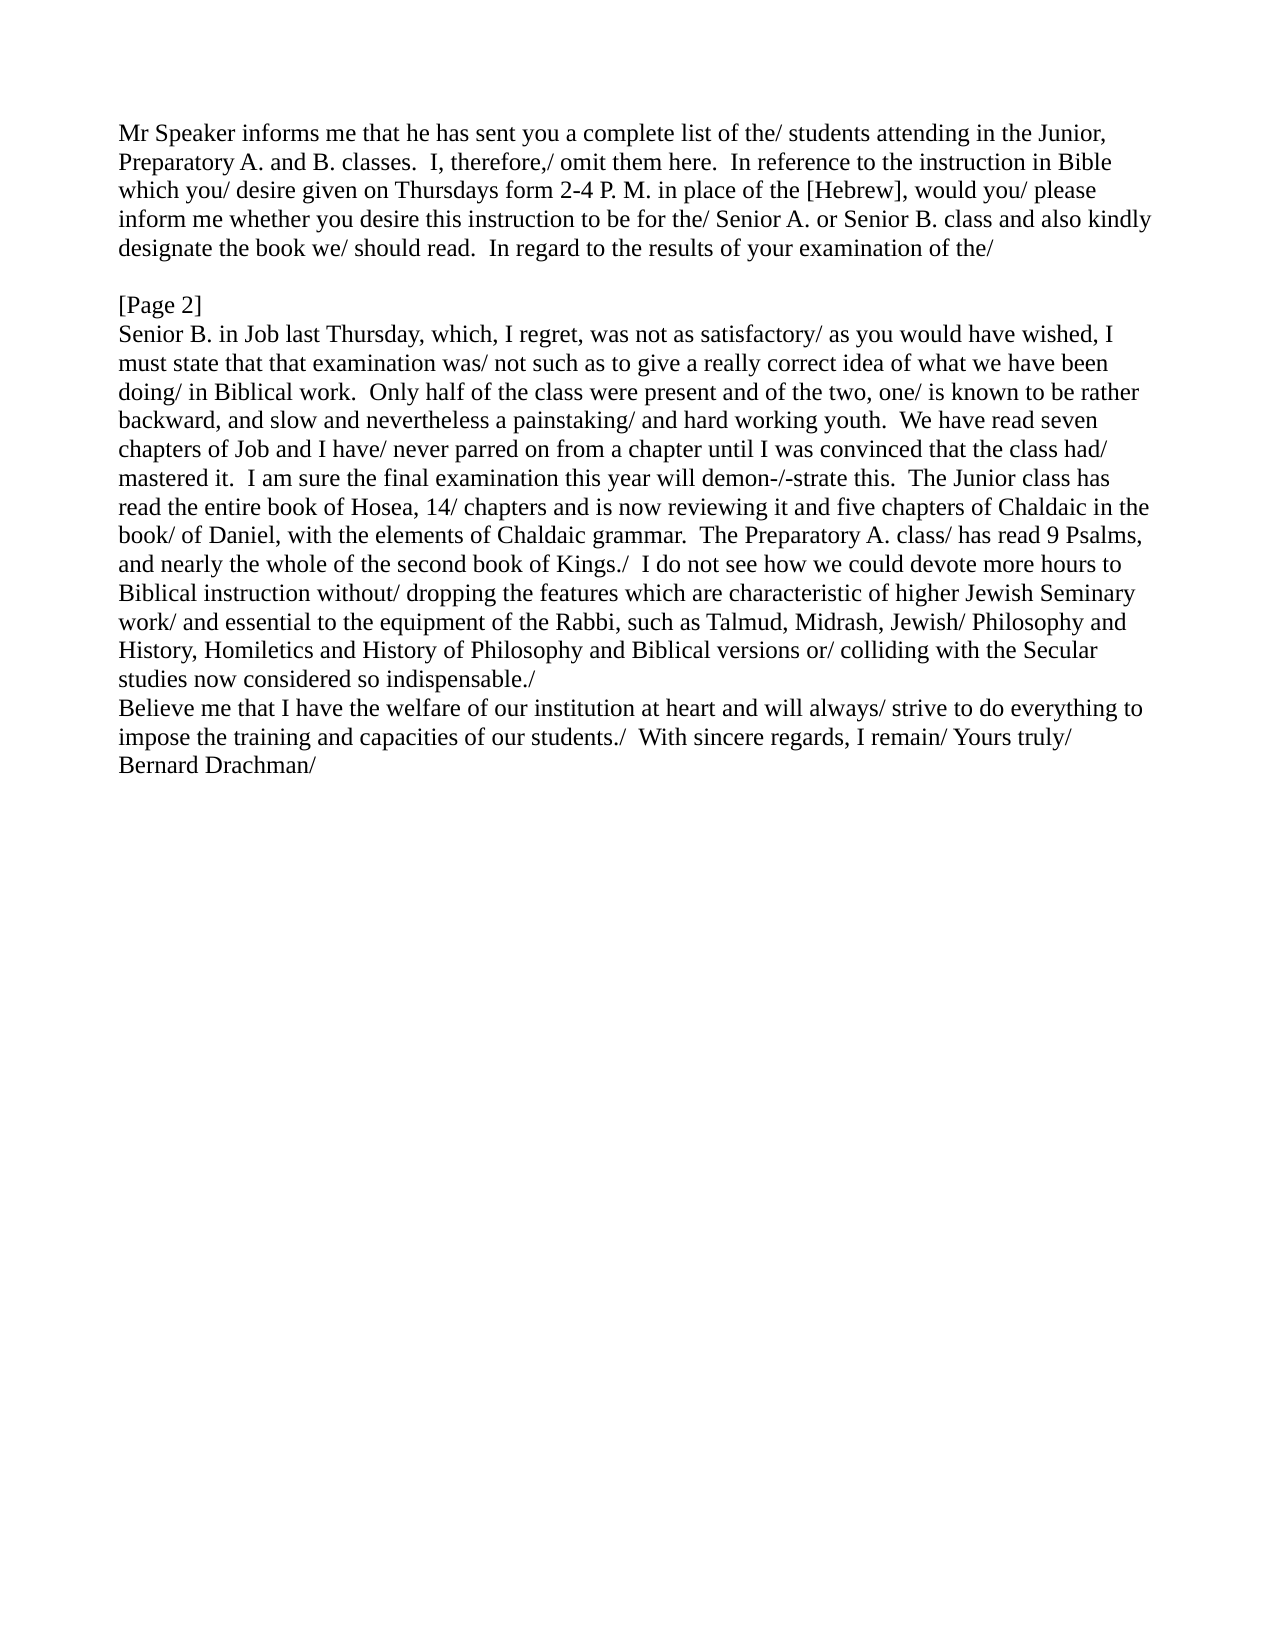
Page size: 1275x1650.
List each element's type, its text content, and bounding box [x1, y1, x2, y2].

text [Page 2] [118, 291, 1157, 319]
text Believe me that I have the welfare of our institution at heart and will always/ strive to do everything to impose the training and capacities of our students./ With sincere regards, I remain/ Yours truly/ Bernard Drachman/ [118, 693, 1157, 779]
text Mr Speaker informs me that he has sent you a complete list of the/ students attending in the Junior, Preparatory A. and B. classes. I, therefore,/ omit them here. In reference to the instruction in Bible which you/ desire given on Thursdays form 2-4 P. M. in place of the [Hebrew], would you/ please inform me whether you desire this instruction to be for the/ Senior A. or Senior B. class and also kindly designate the book we/ should read. In regard to the results of your examination of the/ [118, 118, 1157, 262]
text Senior B. in Job last Thursday, which, I regret, was not as satisfactory/ as you would have wished, I must state that that examination was/ not such as to give a really correct idea of what we have been doing/ in Biblical work. Only half of the class were present and of the two, one/ is known to be rather backward, and slow and nevertheless a painstaking/ and hard working youth. We have read seven chapters of Job and I have/ never parred on from a chapter until I was convinced that the class had/ mastered it. I am sure the final examination this year will demon-/-strate this. The Junior class has read the entire book of Hosea, 14/ chapters and is now reviewing it and five chapters of Chaldaic in the book/ of Daniel, with the elements of Chaldaic grammar. The Preparatory A. class/ has read 9 Psalms, and nearly the whole of the second book of Kings./ I do not see how we could devote more hours to Biblical instruction without/ dropping the features which are characteristic of higher Jewish Seminary work/ and essential to the equipment of the Rabbi, such as Talmud, Midrash, Jewish/ Philosophy and History, Homiletics and History of Philosophy and Biblical versions or/ colliding with the Secular studies now considered so indispensable./ [118, 319, 1157, 693]
